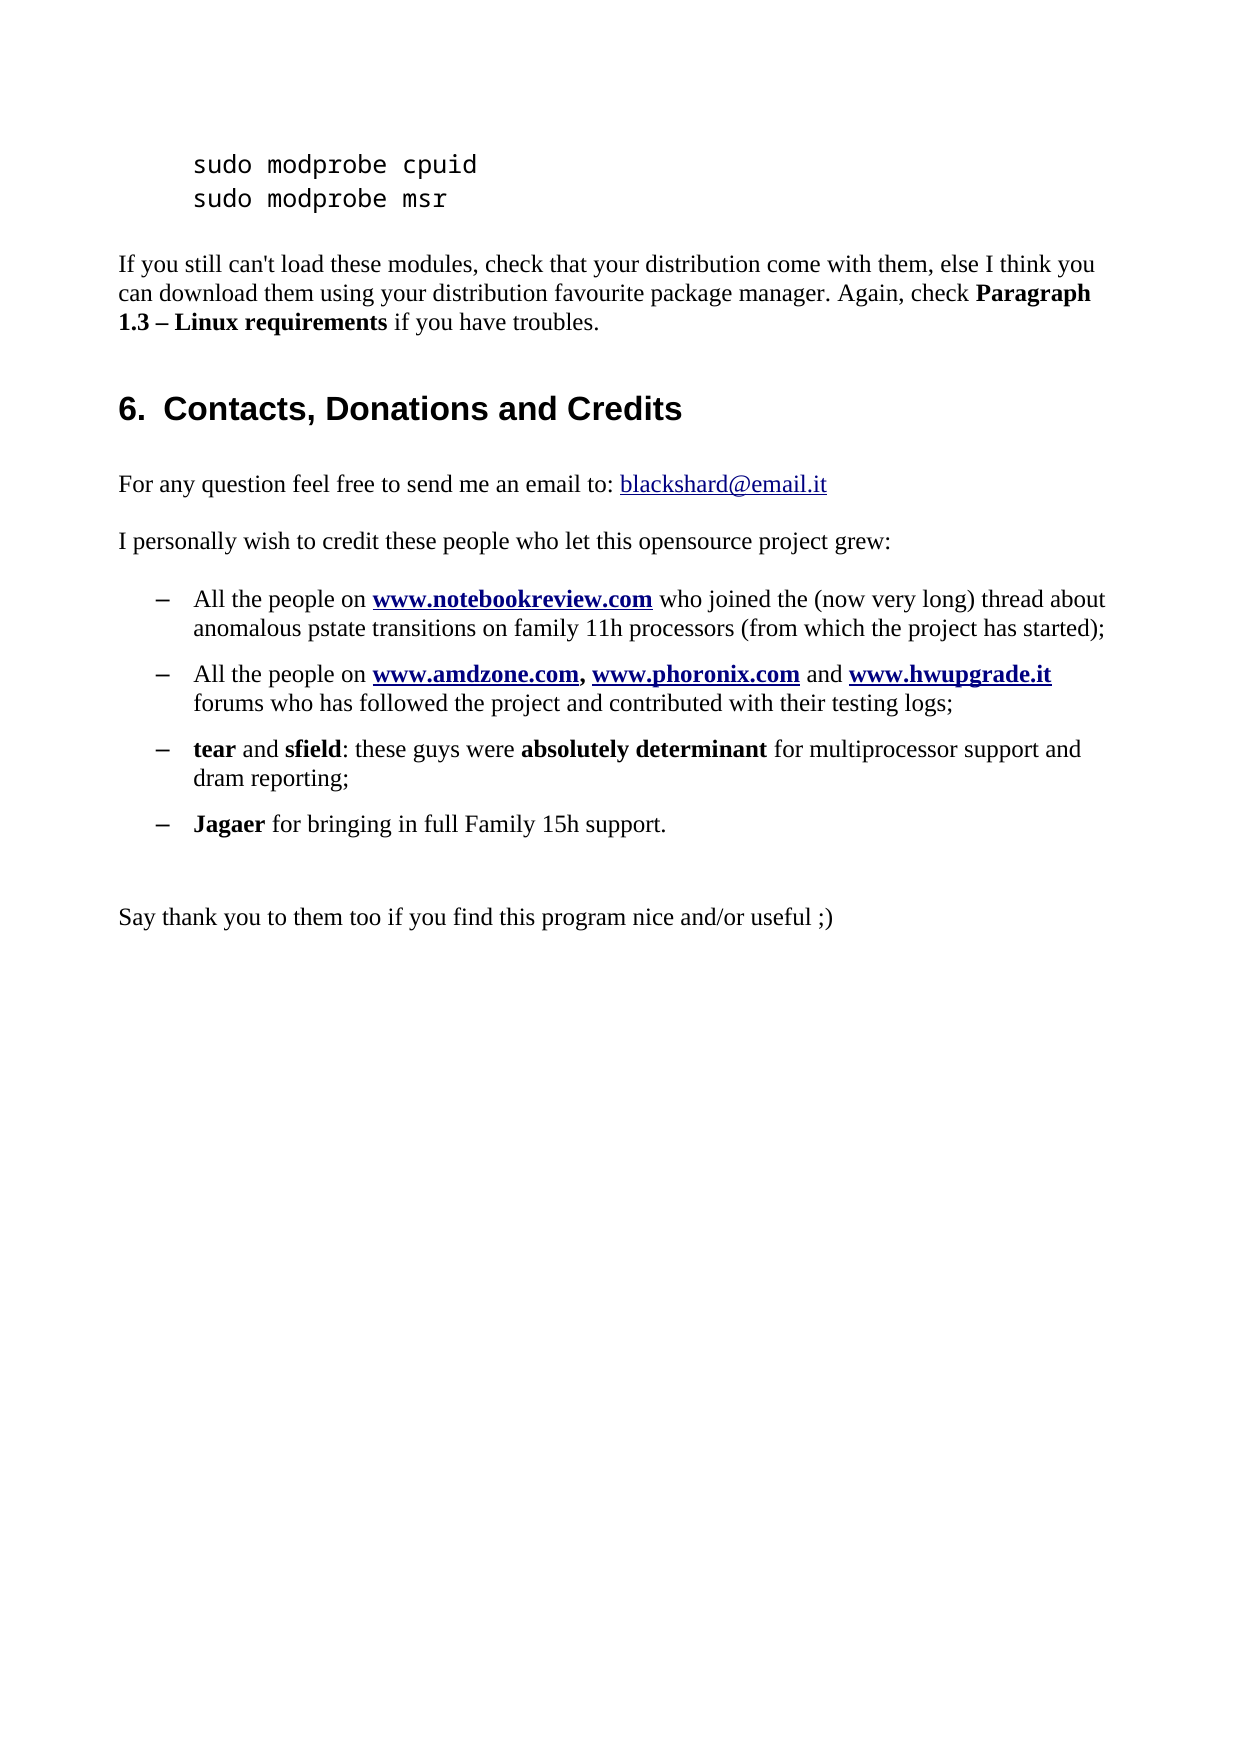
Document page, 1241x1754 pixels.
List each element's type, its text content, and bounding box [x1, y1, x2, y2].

list tear and sfield: these guys were absolutely determinant for multiprocessor support and dram reporting; [156, 734, 1122, 792]
list All the people on www.amdzone.com, www.phoronix.com and www.hwupgrade.it forums who has followed the project and contributed with their testing logs; [156, 659, 1122, 717]
text Say thank you to them too if you find this program nice and/or useful ;) [118, 902, 1122, 931]
list All the people on www.notebookreview.com who joined the (now very long) thread about anomalous pstate transitions on family 11h processors (from which the project has started); [156, 584, 1122, 641]
text sudo modprobe msr [118, 181, 1122, 215]
subtitle Contacts, Donations and Credits [118, 389, 1122, 428]
list Jagaer for bringing in full Family 15h support. [156, 809, 1122, 838]
text If you still can't load these modules, check that your distribution come with them, else I think you can download them using your distribution favourite package manager. Again, check Paragraph 1.3 – Linux requirements if you have troubles. [118, 249, 1122, 335]
text I personally wish to credit these people who let this opensource project grew: [118, 526, 1122, 555]
text sudo modprobe cpuid [118, 147, 1122, 181]
text For any question feel free to send me an email to: blackshard@email.it [118, 469, 1122, 498]
